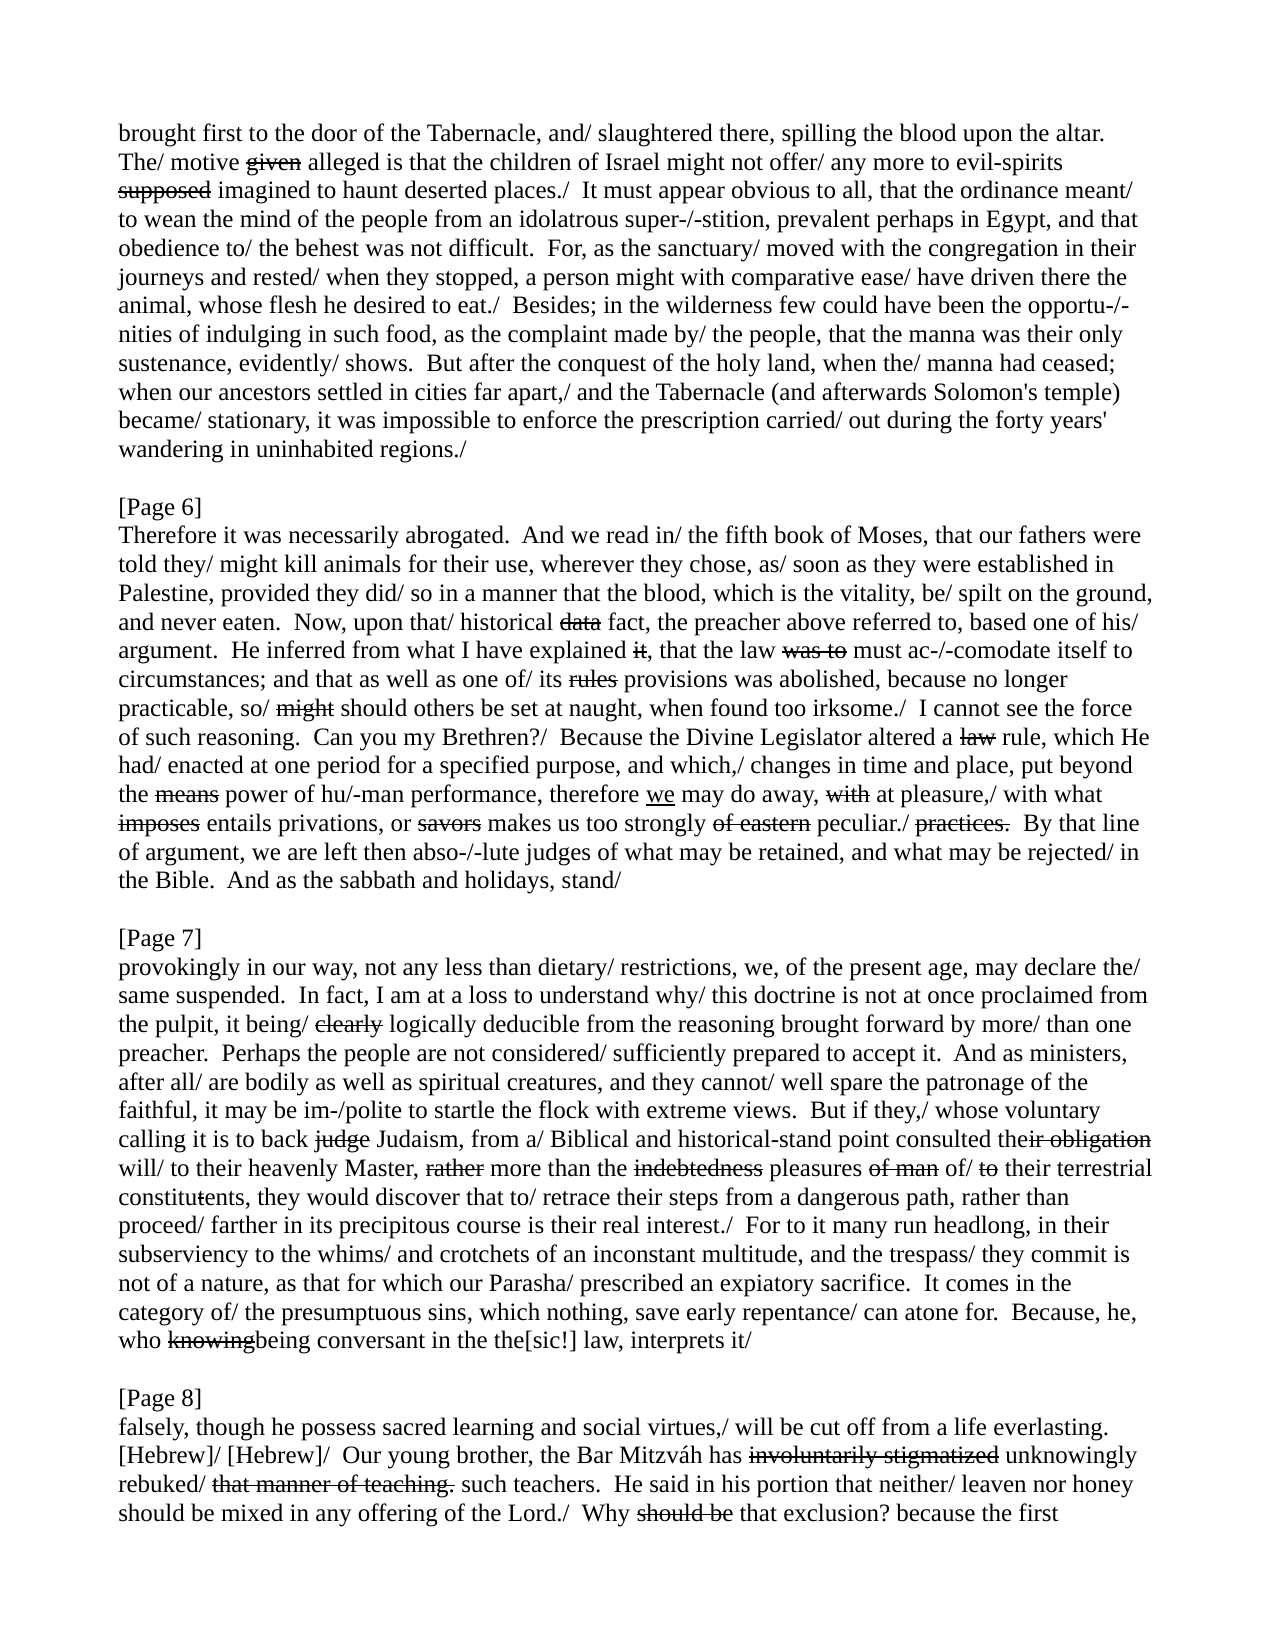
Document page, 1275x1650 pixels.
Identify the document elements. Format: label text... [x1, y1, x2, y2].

text [Page 6] [118, 492, 1157, 521]
text [Page 8] [118, 1383, 1157, 1412]
text Therefore it was necessarily abrogated. And we read in/ the fifth book of Moses, that our fathers were told they/ might kill animals for their use, wherever they chose, as/ soon as they were established in Palestine, provided they did/ so in a manner that the blood, which is the vitality, be/ spilt on the ground, and never eaten. Now, upon that/ historical data fact, the preacher above referred to, based one of his/ argument. He inferred from what I have explained it, that the law was to must ac-/-comodate itself to circumstances; and that as well as one of/ its rules provisions was abolished, because no longer practicable, so/ might should others be set at naught, when found too irksome./ I cannot see the force of such reasoning. Can you my Brethren?/ Because the Divine Legislator altered a law rule, which He had/ enacted at one period for a specified purpose, and which,/ changes in time and place, put beyond the means power of hu/-man performance, therefore we may do away, with at pleasure,/ with what imposes entails privations, or savors makes us too strongly of eastern peculiar./ practices. By that line of argument, we are left then abso-/-lute judges of what may be retained, and what may be rejected/ in the Bible. And as the sabbath and holidays, stand/ [118, 521, 1157, 894]
text brought first to the door of the Tabernacle, and/ slaughtered there, spilling the blood upon the altar. The/ motive given alleged is that the children of Israel might not offer/ any more to evil-spirits supposed imagined to haunt deserted places./ It must appear obvious to all, that the ordinance meant/ to wean the mind of the people from an idolatrous super-/-stition, prevalent perhaps in Egypt, and that obedience to/ the behest was not difficult. For, as the sanctuary/ moved with the congregation in their journeys and rested/ when they stopped, a person might with comparative ease/ have driven there the animal, whose flesh he desired to eat./ Besides; in the wilderness few could have been the opportu-/-nities of indulging in such food, as the complaint made by/ the people, that the manna was their only sustenance, evidently/ shows. But after the conquest of the holy land, when the/ manna had ceased; when our ancestors settled in cities far apart,/ and the Tabernacle (and afterwards Solomon's temple) became/ stationary, it was impossible to enforce the prescription carried/ out during the forty years' wandering in uninhabited regions./ [118, 118, 1157, 463]
text provokingly in our way, not any less than dietary/ restrictions, we, of the present age, may declare the/ same suspended. In fact, I am at a loss to understand why/ this doctrine is not at once proclaimed from the pulpit, it being/ clearly logically deducible from the reasoning brought forward by more/ than one preacher. Perhaps the people are not considered/ sufficiently prepared to accept it. And as ministers, after all/ are bodily as well as spiritual creatures, and they cannot/ well spare the patronage of the faithful, it may be im-/polite to startle the flock with extreme views. But if they,/ whose voluntary calling it is to back judge Judaism, from a/ Biblical and historical-stand point consulted their obligation will/ to their heavenly Master, rather more than the indebtedness pleasures of man of/ to their terrestrial constitutents, they would discover that to/ retrace their steps from a dangerous path, rather than proceed/ farther in its precipitous course is their real interest./ For to it many run headlong, in their subserviency to the whims/ and crotchets of an inconstant multitude, and the trespass/ they commit is not of a nature, as that for which our Parasha/ prescribed an expiatory sacrifice. It comes in the category of/ the presumptuous sins, which nothing, save early repentance/ can atone for. Because, he, who knowingbeing conversant in the the[sic!] law, interprets it/ [118, 952, 1157, 1354]
text falsely, though he possess sacred learning and social virtues,/ will be cut off from a life everlasting. [Hebrew]/ [Hebrew]/ Our young brother, the Bar Mitzváh has involuntarily stigmatized unknowingly rebuked/ that manner of teaching. such teachers. He said in his portion that neither/ leaven nor honey should be mixed in any offering of the Lord./ Why should be that exclusion? because the first [118, 1412, 1157, 1527]
text [Page 7] [118, 923, 1157, 952]
